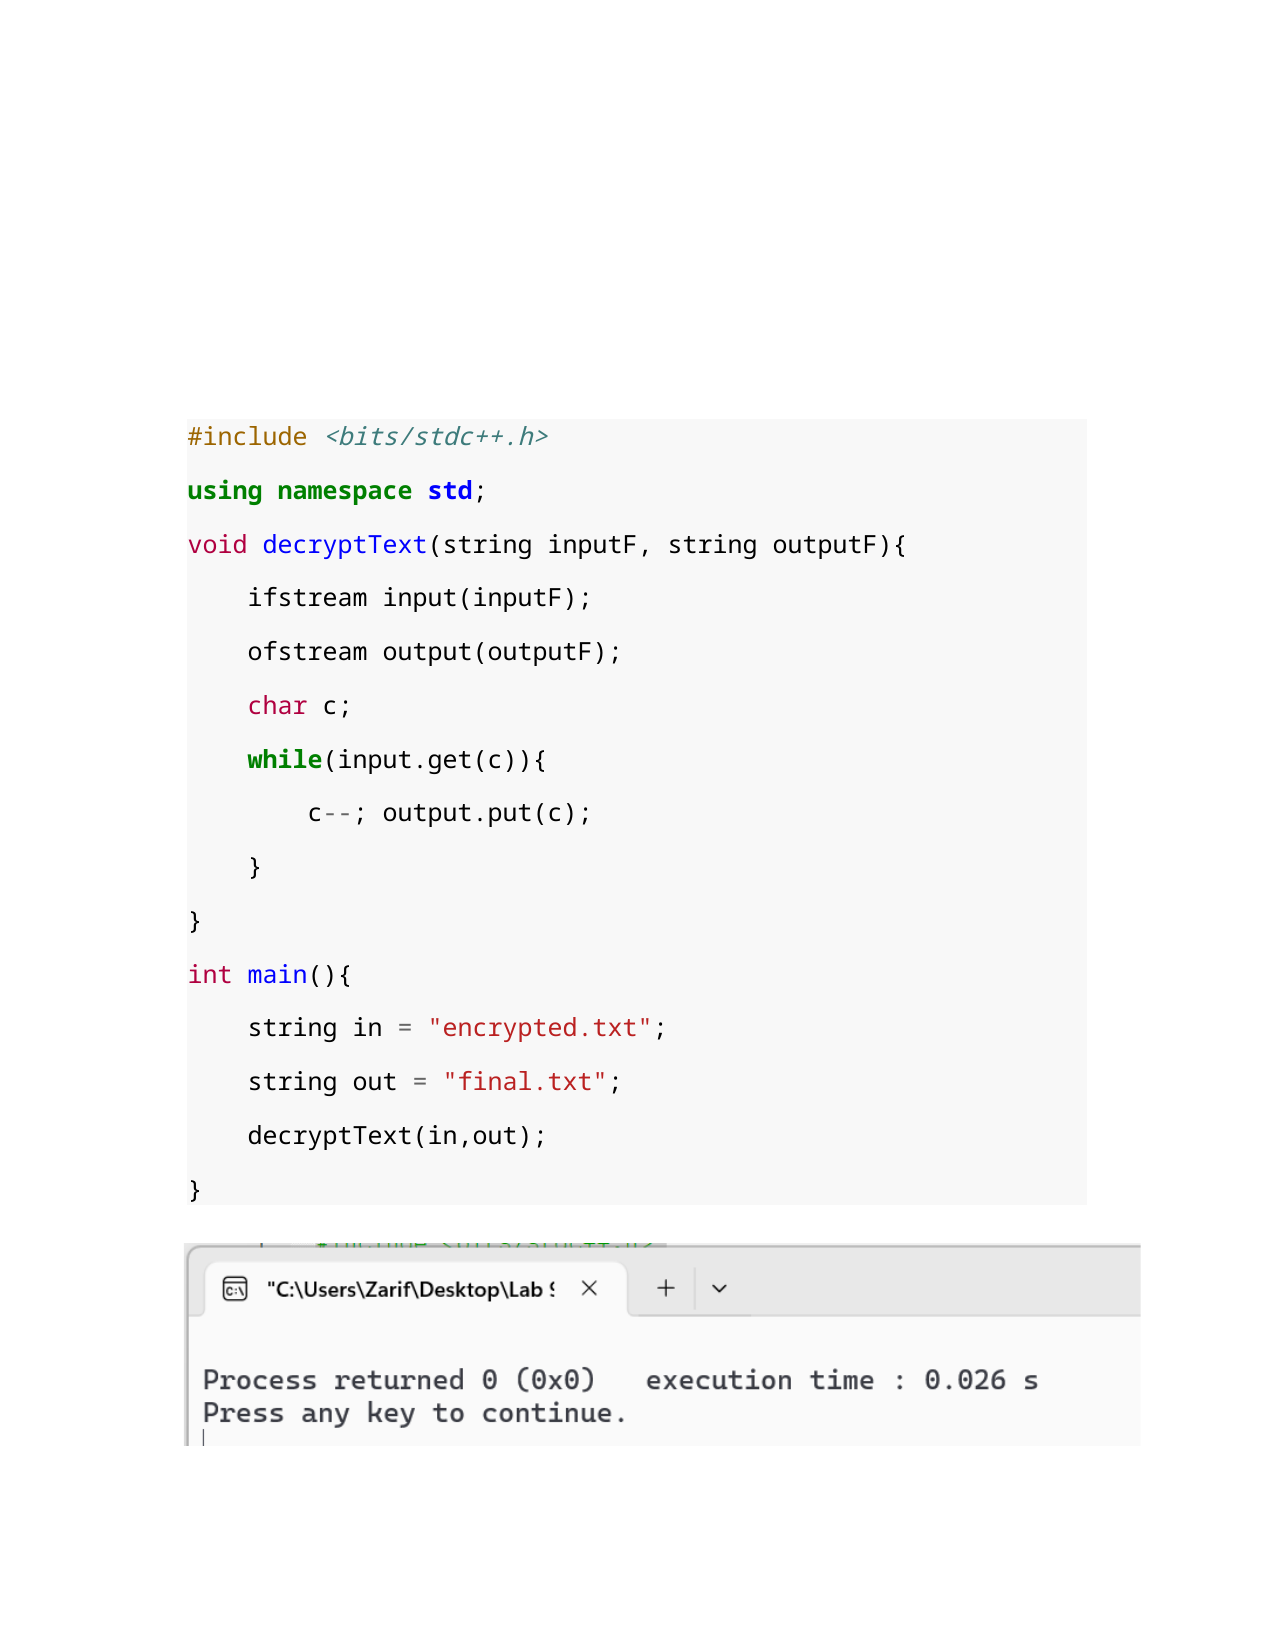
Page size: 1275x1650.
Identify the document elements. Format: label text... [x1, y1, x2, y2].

text decryptText(in,out); [187, 1117, 1087, 1152]
text ofstream output(outputF); [187, 634, 1087, 668]
text int main(){ [187, 956, 1087, 990]
text while(input.get(c)){ [187, 741, 1087, 775]
text string in = "encrypted.txt"; [187, 1010, 1087, 1044]
text #include <bits/stdc++.h> [187, 419, 1087, 453]
text ifstream input(inputF); [187, 580, 1087, 614]
text string out = "final.txt"; [187, 1064, 1087, 1098]
text } [187, 902, 1087, 937]
text using namespace std; [187, 472, 1087, 507]
text } [187, 849, 1087, 883]
text } [187, 1171, 1087, 1205]
text char c; [187, 687, 1087, 722]
text void decryptText(string inputF, string outputF){ [187, 526, 1087, 560]
text c--; output.put(c); [187, 795, 1087, 829]
